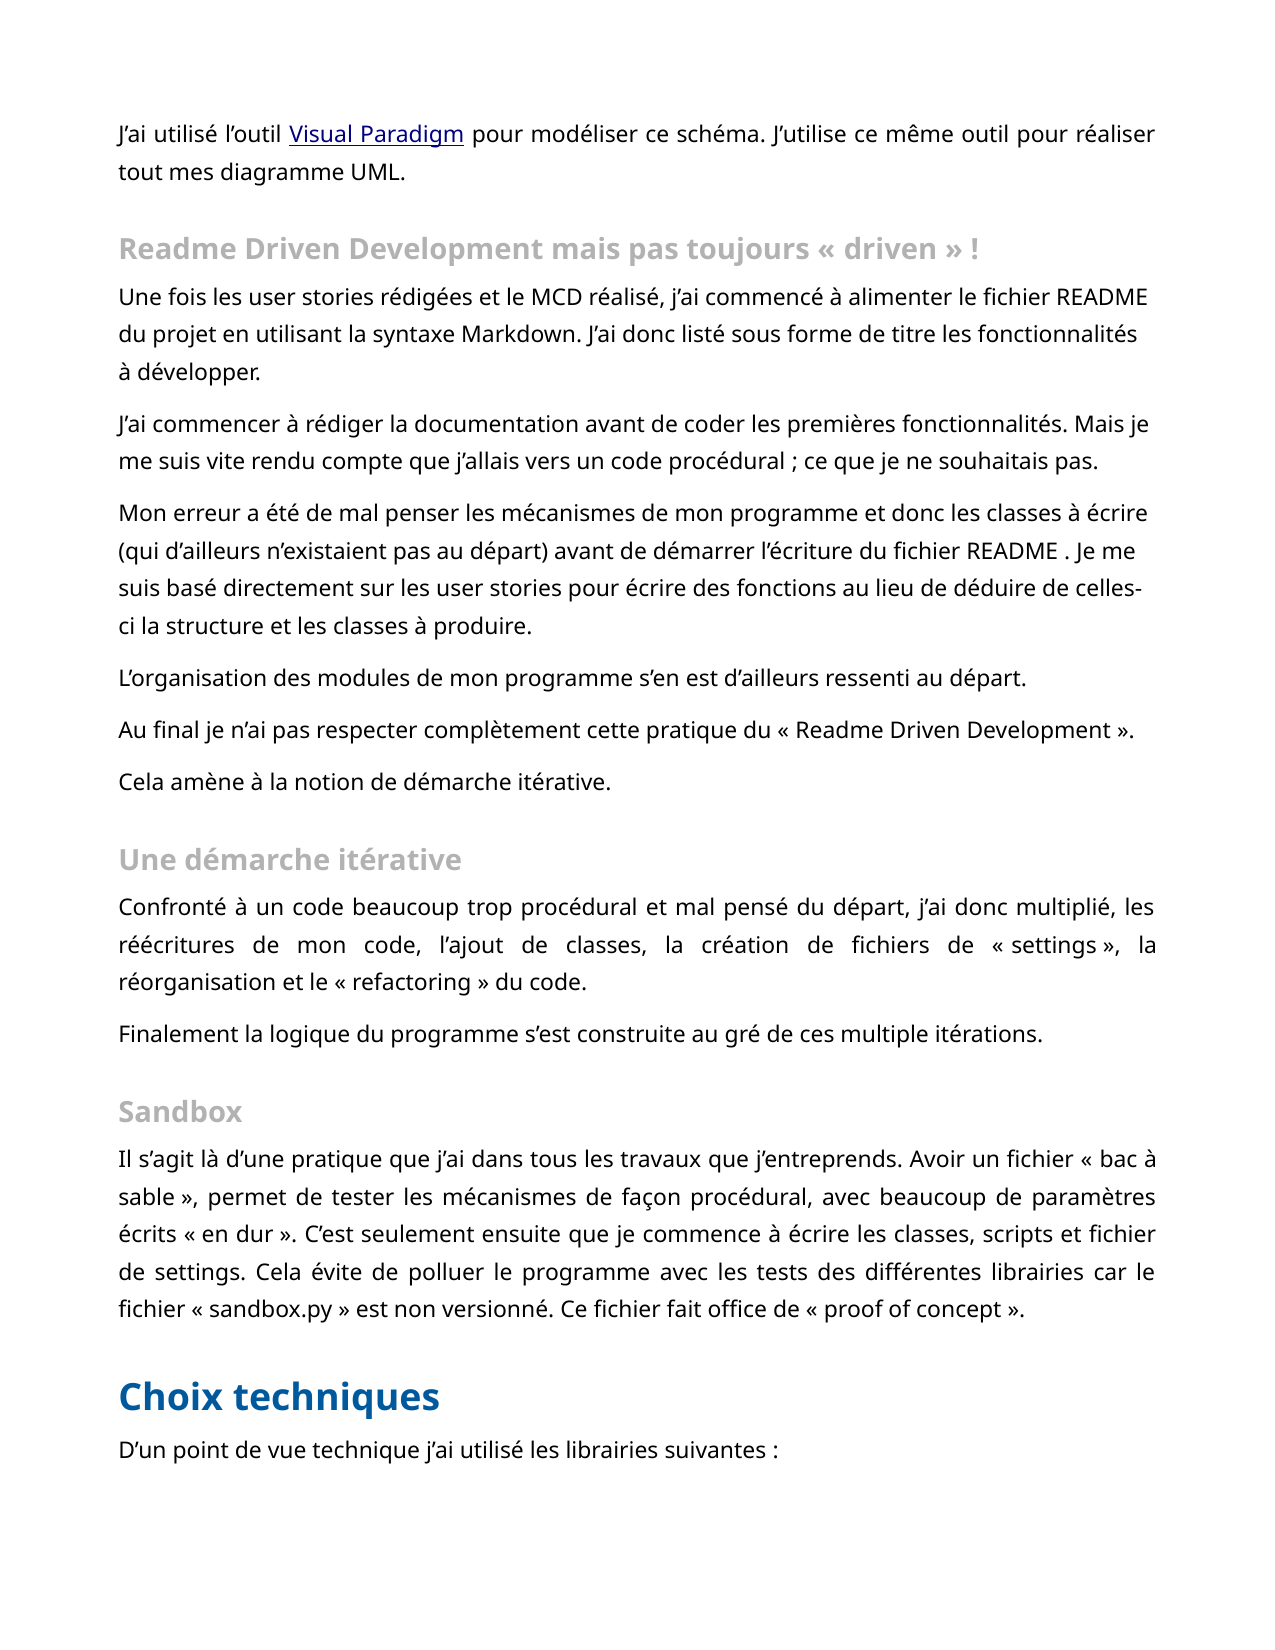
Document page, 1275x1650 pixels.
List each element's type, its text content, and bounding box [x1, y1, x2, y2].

text Il s’agit là d’une pratique que j’ai dans tous les travaux que j’entreprends. Avoir un fichier « bac à sable », permet de tester les mécanismes de façon procédural, avec beaucoup de paramètres écrits « en dur ». C’est seulement ensuite que je commence à écrire les classes, scripts et fichier de settings. Cela évite de polluer le programme avec les tests des différentes librairies car le fichier « sandbox.py » est non versionné. Ce fichier fait office de « proof of concept ». [118, 1143, 1157, 1325]
subtitle Readme Driven Development mais pas toujours « driven » ! [118, 228, 1157, 268]
text D’un point de vue technique j’ai utilisé les librairies suivantes : [118, 1434, 1157, 1465]
text J’ai utilisé l’outil Visual Paradigm pour modéliser ce schéma. J’utilise ce même outil pour réaliser tout mes diagramme UML. [118, 118, 1157, 187]
text Une fois les user stories rédigées et le MCD réalisé, j’ai commencé à alimenter le fichier README du projet en utilisant la syntaxe Markdown. J’ai donc listé sous forme de titre les fonctionnalités à développer. [118, 281, 1157, 387]
text Au final je n’ai pas respecter complètement cette pratique du « Readme Driven Development ». [118, 714, 1157, 745]
subtitle Choix techniques [118, 1371, 1157, 1422]
text Mon erreur a été de mal penser les mécanismes de mon programme et donc les classes à écrire (qui d’ailleurs n’existaient pas au départ) avant de démarrer l’écriture du fichier README . Je me suis basé directement sur les user stories pour écrire des fonctions au lieu de déduire de celles-ci la structure et les classes à produire. [118, 497, 1157, 641]
text L’organisation des modules de mon programme s’en est d’ailleurs ressenti au départ. [118, 662, 1157, 693]
text Confronté à un code beaucoup trop procédural et mal pensé du départ, j’ai donc multiplié, les réécritures de mon code, l’ajout de classes, la création de fichiers de « settings », la réorganisation et le « refactoring » du code. [118, 891, 1157, 997]
text Cela amène à la notion de démarche itérative. [118, 766, 1157, 797]
text Finalement la logique du programme s’est construite au gré de ces multiple itérations. [118, 1018, 1157, 1049]
text J’ai commencer à rédiger la documentation avant de coder les premières fonctionnalités. Mais je me suis vite rendu compte que j’allais vers un code procédural ; ce que je ne souhaitais pas. [118, 408, 1157, 477]
subtitle Une démarche itérative [118, 839, 1157, 879]
subtitle Sandbox [118, 1091, 1157, 1131]
